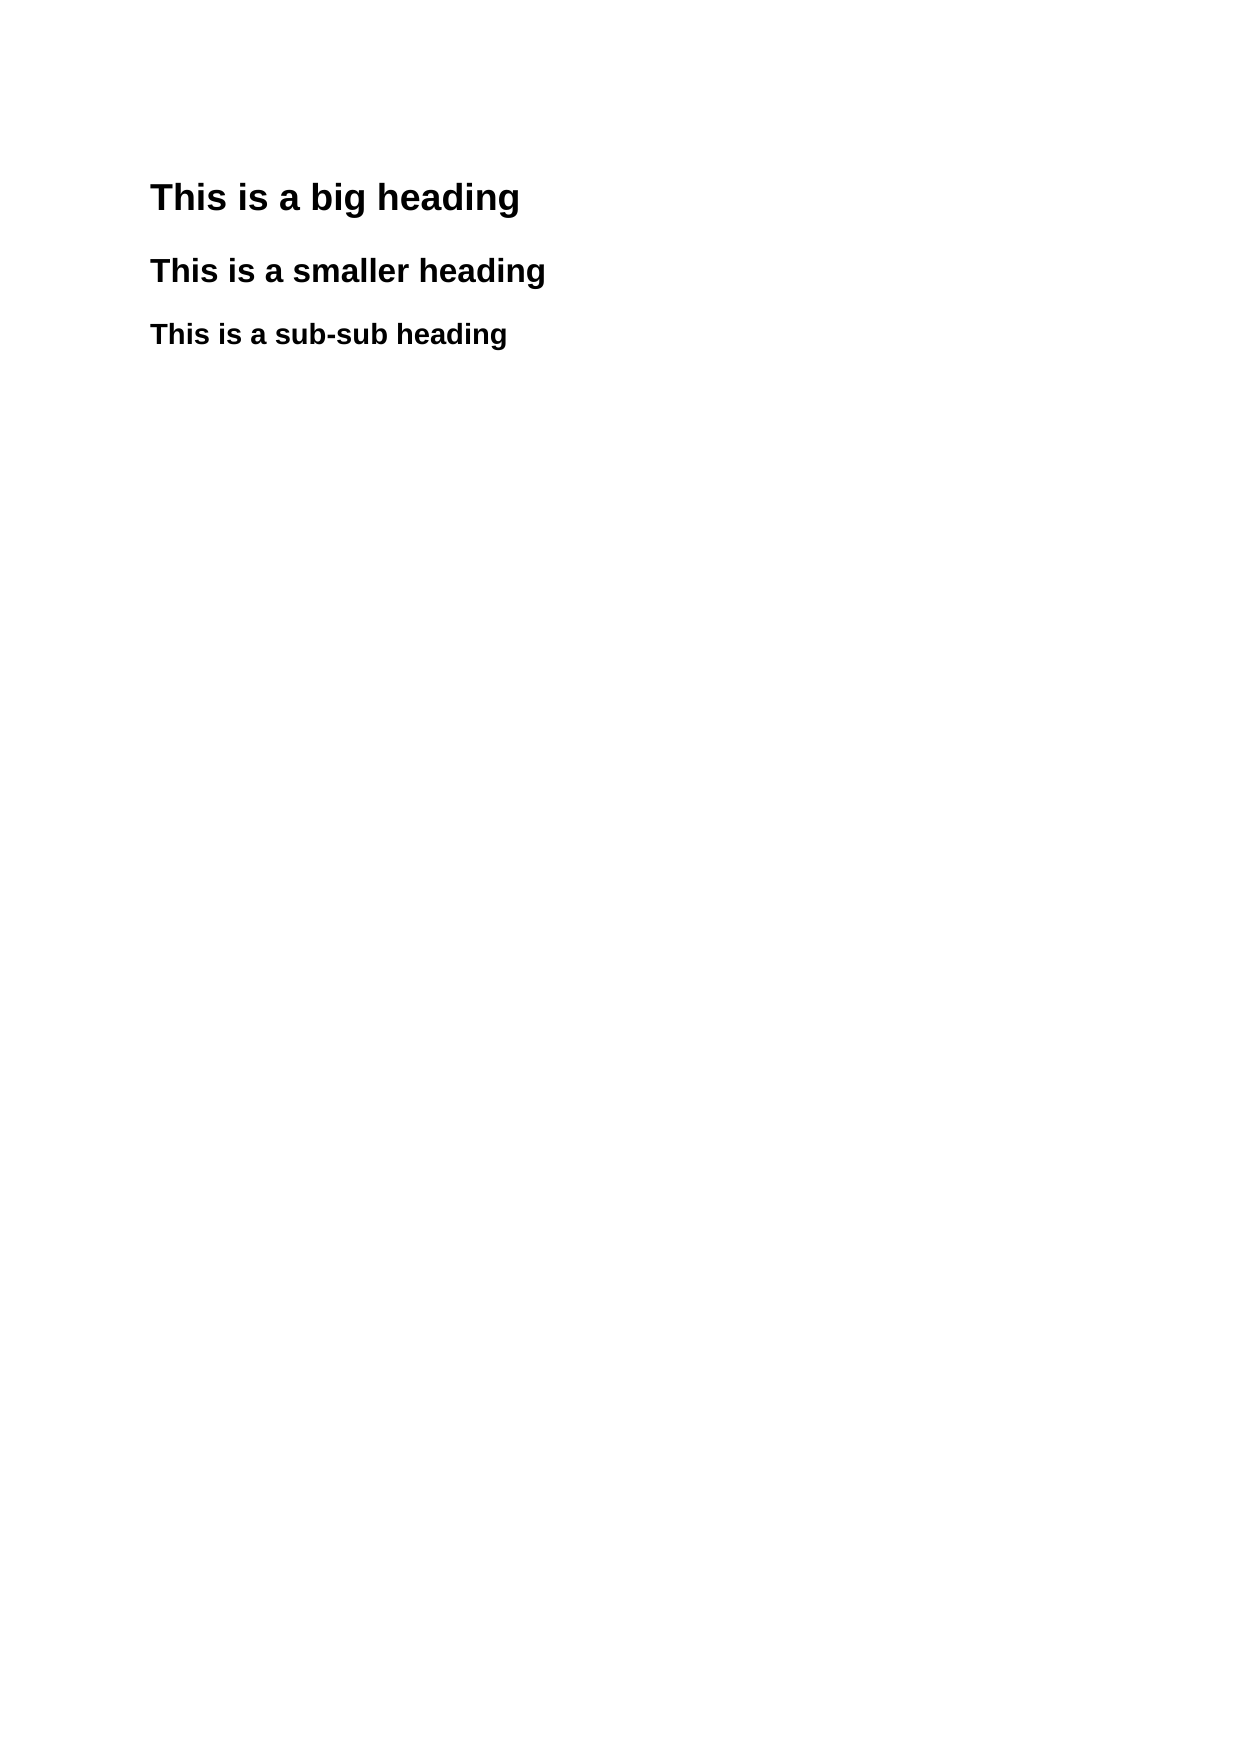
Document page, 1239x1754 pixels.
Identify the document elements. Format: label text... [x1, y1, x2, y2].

subtitle This is a smaller heading [150, 179, 1089, 207]
subtitle This is a big heading [150, 150, 1089, 179]
subtitle This is a sub-sub heading [150, 207, 1089, 236]
